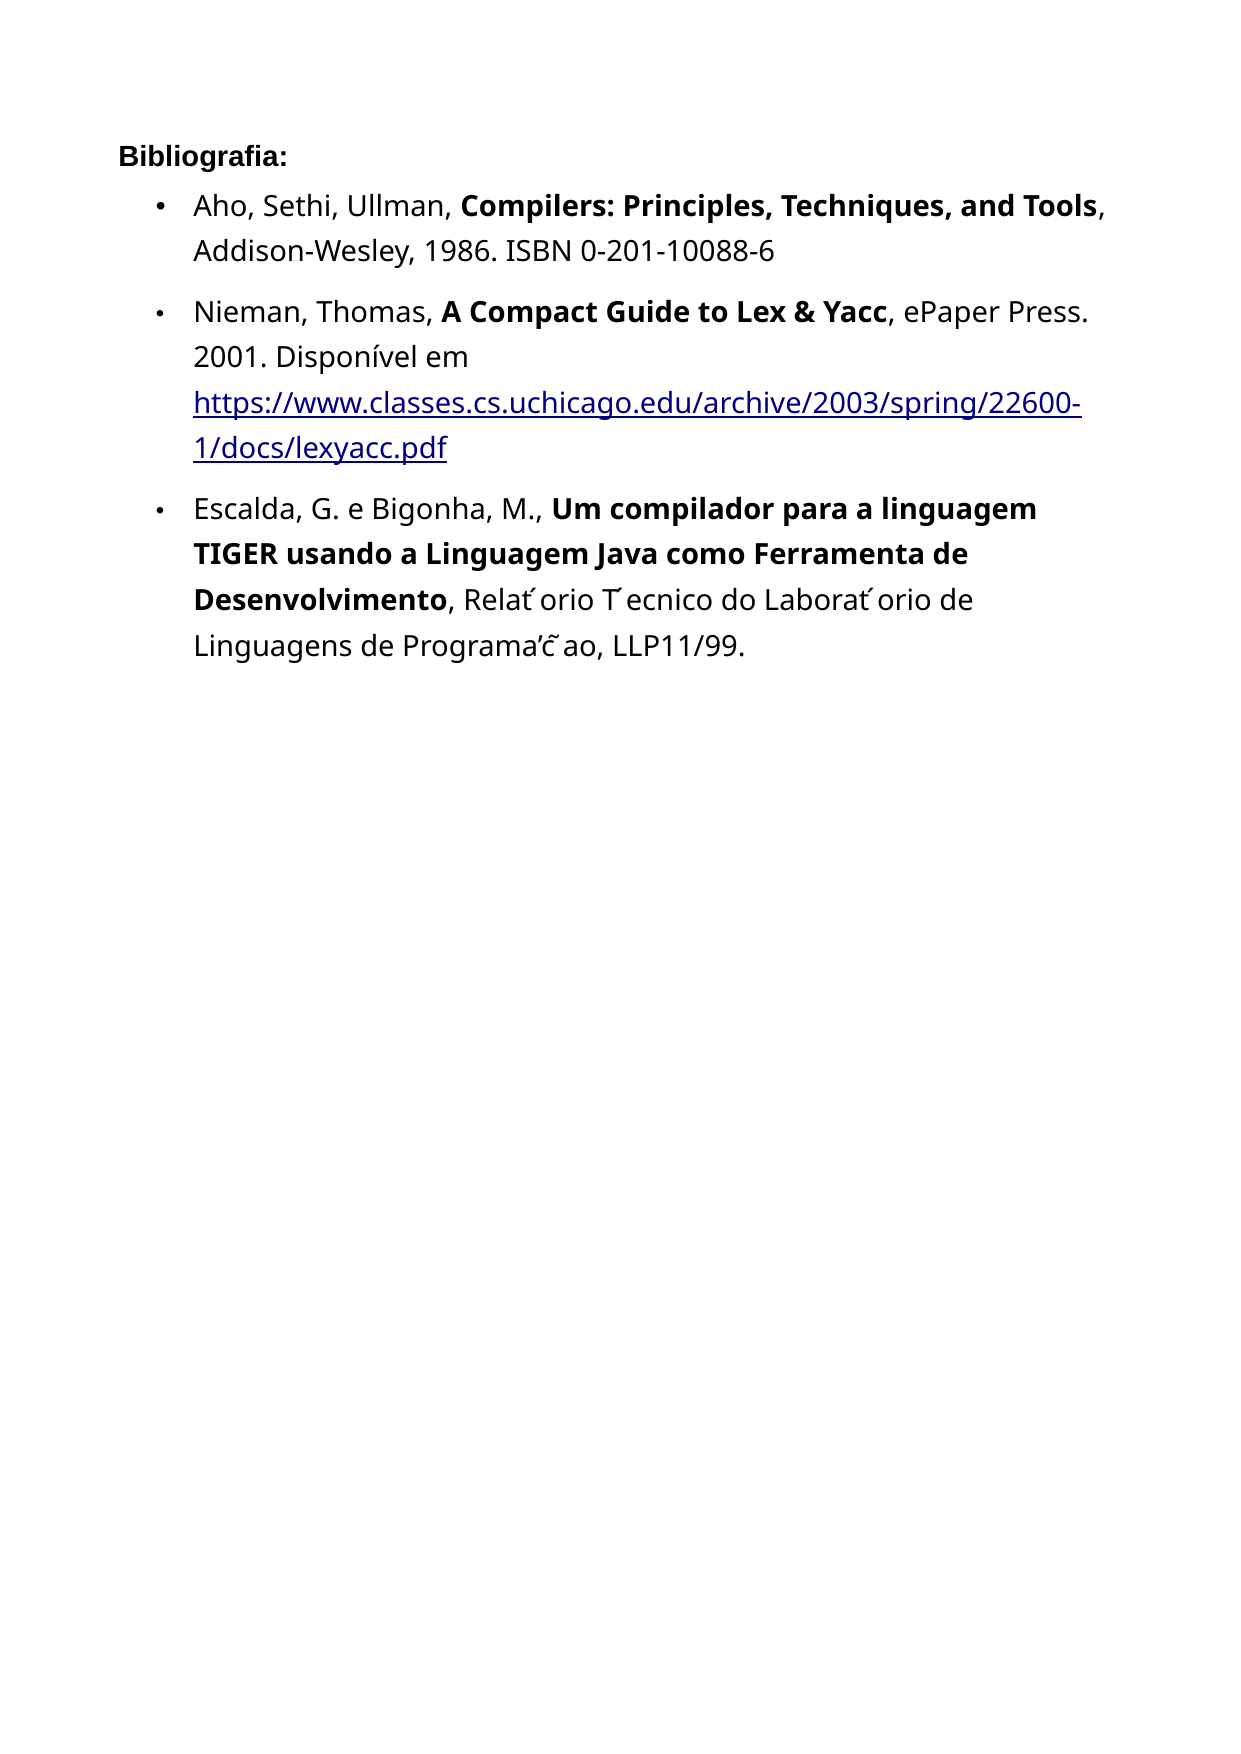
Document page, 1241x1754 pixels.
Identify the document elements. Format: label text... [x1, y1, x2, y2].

subtitle Bibliografia: [118, 139, 1122, 172]
list Nieman, Thomas, A Compact Guide to Lex & Yacc, ePaper Press. 2001. Disponível em https://www.classes.cs.uchicago.edu/archive/2003/spring/22600-1/docs/lexyacc.pdf [156, 291, 1122, 467]
list Aho, Sethi, Ullman, Compilers: Principles, Techniques, and Tools, Addison-Wesley, 1986. ISBN 0-201-10088-6 [156, 185, 1122, 270]
list Escalda, G. e Bigonha, M., Um compilador para a linguagem TIGER usando a Linguagem Java como Ferramenta de Desenvolvimento, Relat ́orio T ́ecnico do Laborat ́orio de Linguagens de Programa’c ̃ao, LLP11/99. [156, 488, 1122, 664]
